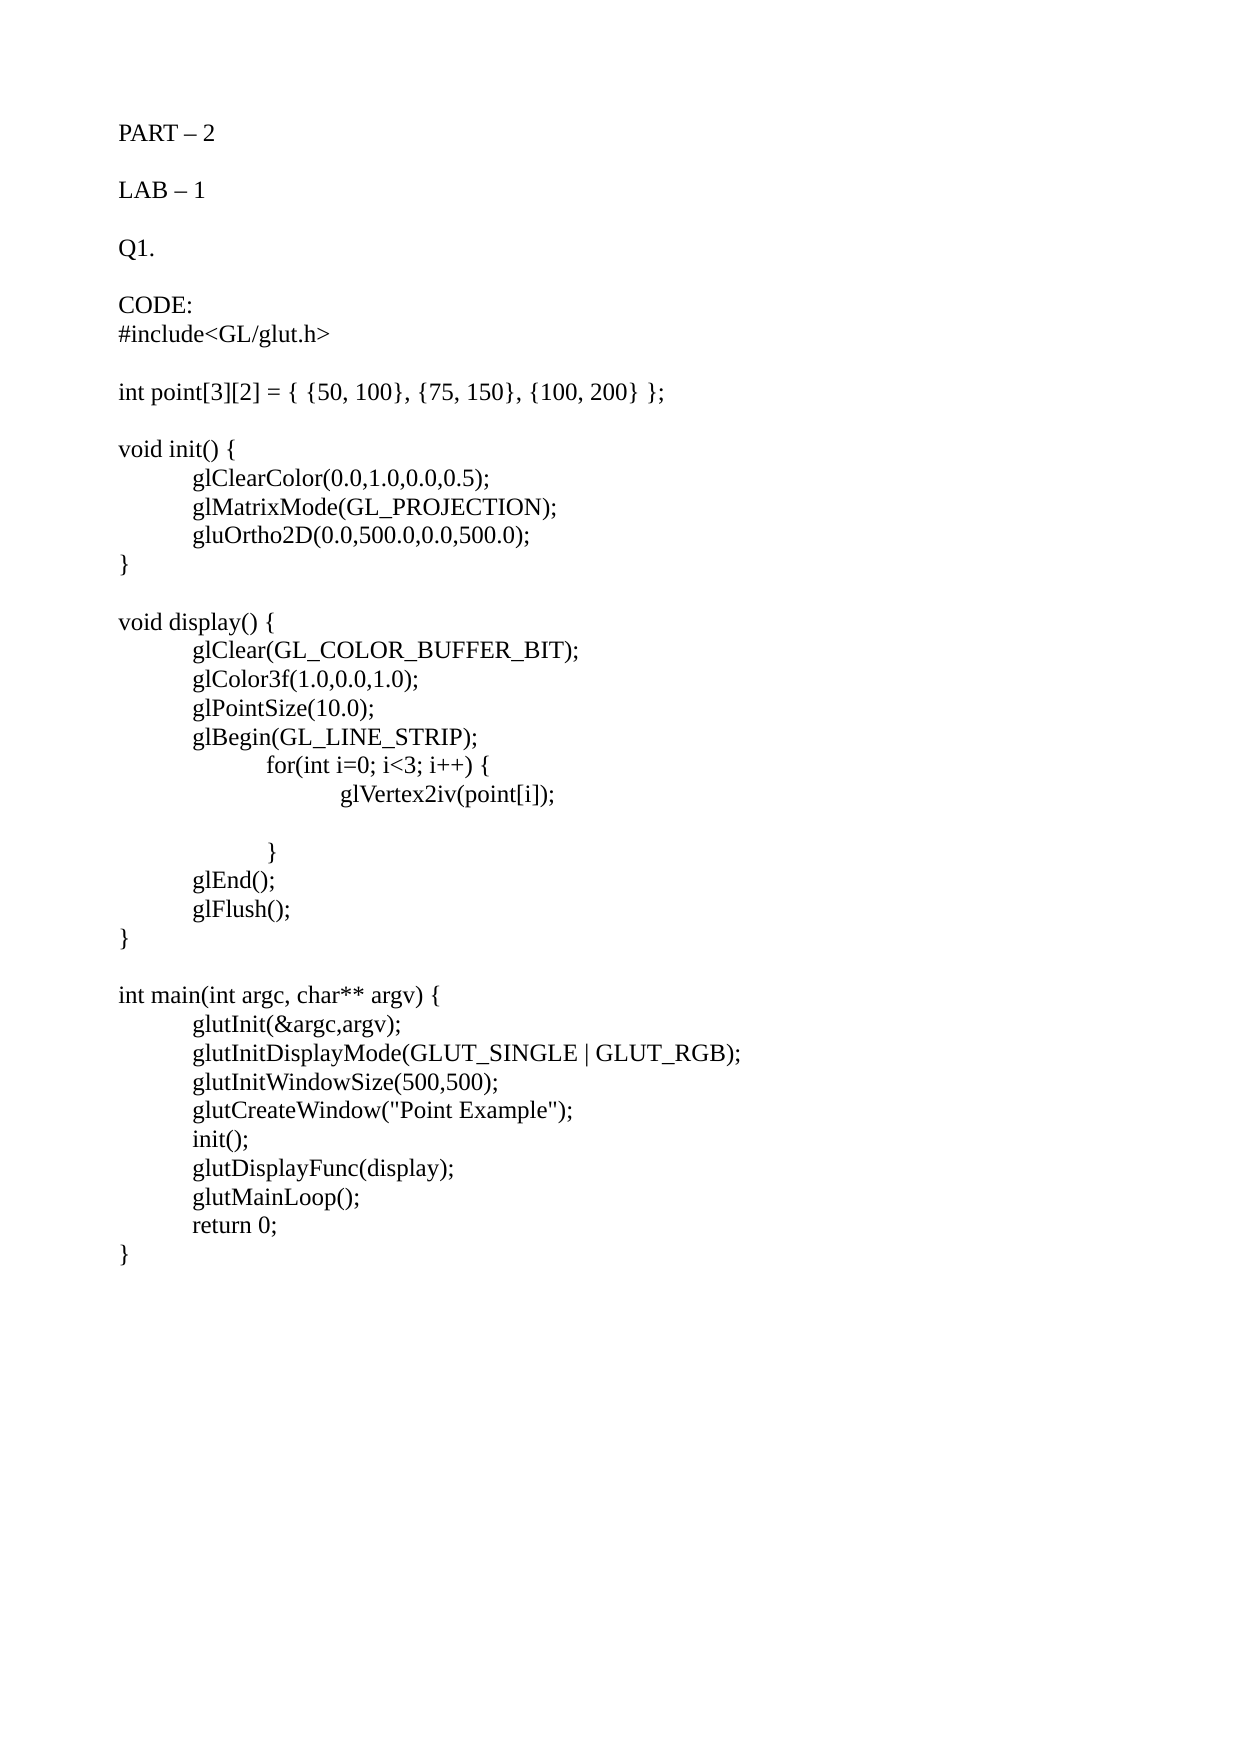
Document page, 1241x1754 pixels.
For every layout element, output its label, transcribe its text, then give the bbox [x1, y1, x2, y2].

text for(int i=0; i<3; i++) { [118, 751, 1122, 779]
text CODE: [118, 291, 1122, 319]
text glColor3f(1.0,0.0,1.0); [118, 664, 1122, 693]
text void display() { [118, 607, 1122, 636]
text } [118, 923, 1122, 952]
text glutDisplayFunc(display); [118, 1153, 1122, 1182]
text glutInit(&argc,argv); [118, 1009, 1122, 1038]
text glutCreateWindow("Point Example"); [118, 1096, 1122, 1124]
text glVertex2iv(point[i]); [118, 779, 1122, 808]
text Q1. [118, 233, 1122, 262]
text glutMainLoop(); [118, 1182, 1122, 1211]
text glEnd(); [118, 866, 1122, 894]
text glutInitWindowSize(500,500); [118, 1067, 1122, 1096]
text } [118, 837, 1122, 866]
text glutInitDisplayMode(GLUT_SINGLE | GLUT_RGB); [118, 1038, 1122, 1067]
text int main(int argc, char** argv) { [118, 981, 1122, 1009]
text int point[3][2] = { {50, 100}, {75, 150}, {100, 200} }; [118, 377, 1122, 406]
text LAB – 1 [118, 176, 1122, 204]
text glClear(GL_COLOR_BUFFER_BIT); [118, 636, 1122, 664]
text glFlush(); [118, 894, 1122, 923]
text return 0; [118, 1211, 1122, 1239]
text init(); [118, 1124, 1122, 1153]
text glBegin(GL_LINE_STRIP); [118, 722, 1122, 751]
text gluOrtho2D(0.0,500.0,0.0,500.0); [118, 521, 1122, 549]
text glClearColor(0.0,1.0,0.0,0.5); [118, 463, 1122, 492]
text #include<GL/glut.h> [118, 319, 1122, 348]
text void init() { [118, 434, 1122, 463]
text } [118, 1239, 1122, 1268]
text glPointSize(10.0); [118, 693, 1122, 722]
text glMatrixMode(GL_PROJECTION); [118, 492, 1122, 521]
text PART – 2 [118, 118, 1122, 147]
text } [118, 549, 1122, 578]
